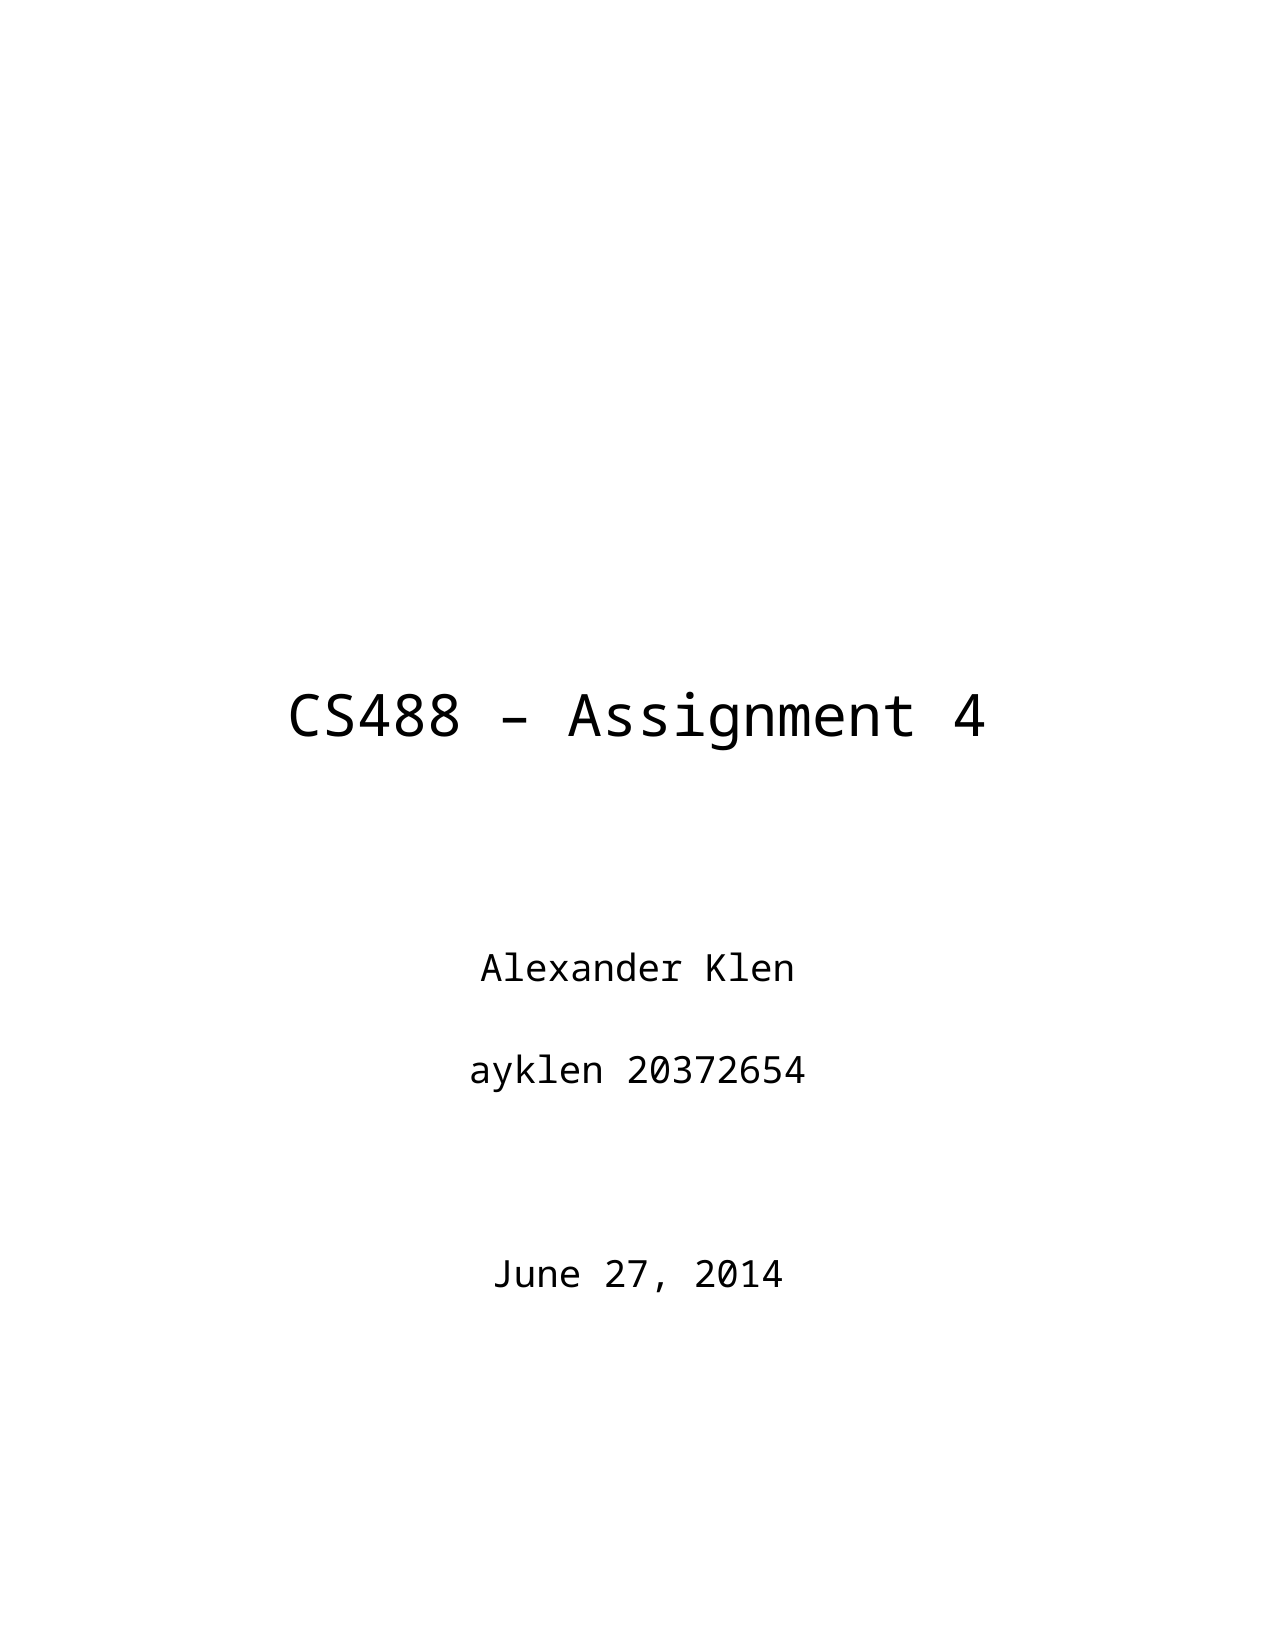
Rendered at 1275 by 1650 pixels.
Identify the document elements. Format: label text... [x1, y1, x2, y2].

text CS488 – Assignment 4 [118, 674, 1157, 754]
text ayklen 20372654 [118, 1043, 1157, 1094]
text June 27, 2014 [118, 1248, 1157, 1299]
text Alexander Klen [118, 941, 1157, 992]
